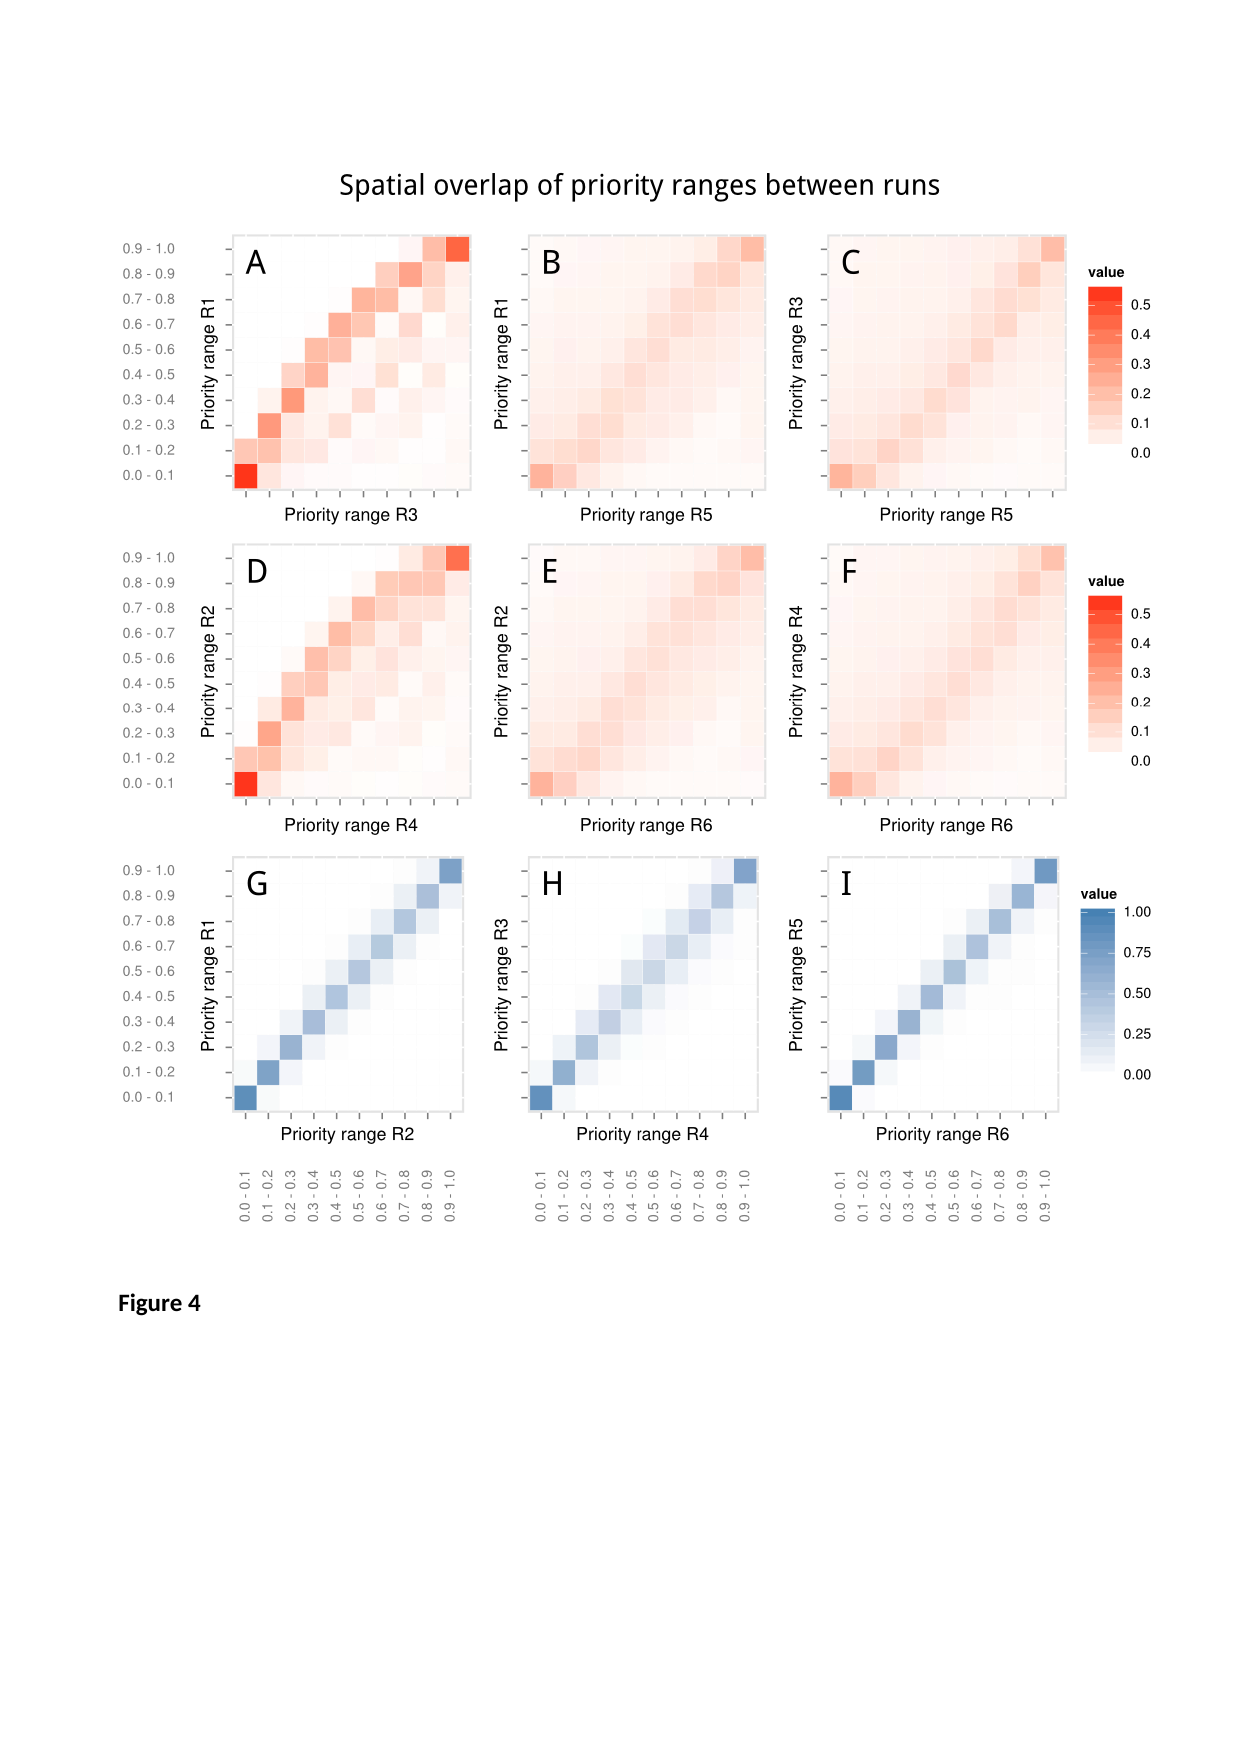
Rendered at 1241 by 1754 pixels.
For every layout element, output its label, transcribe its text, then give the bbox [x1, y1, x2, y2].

text Figure 4 [118, 1287, 1122, 1318]
picture [118, 147, 1162, 1264]
